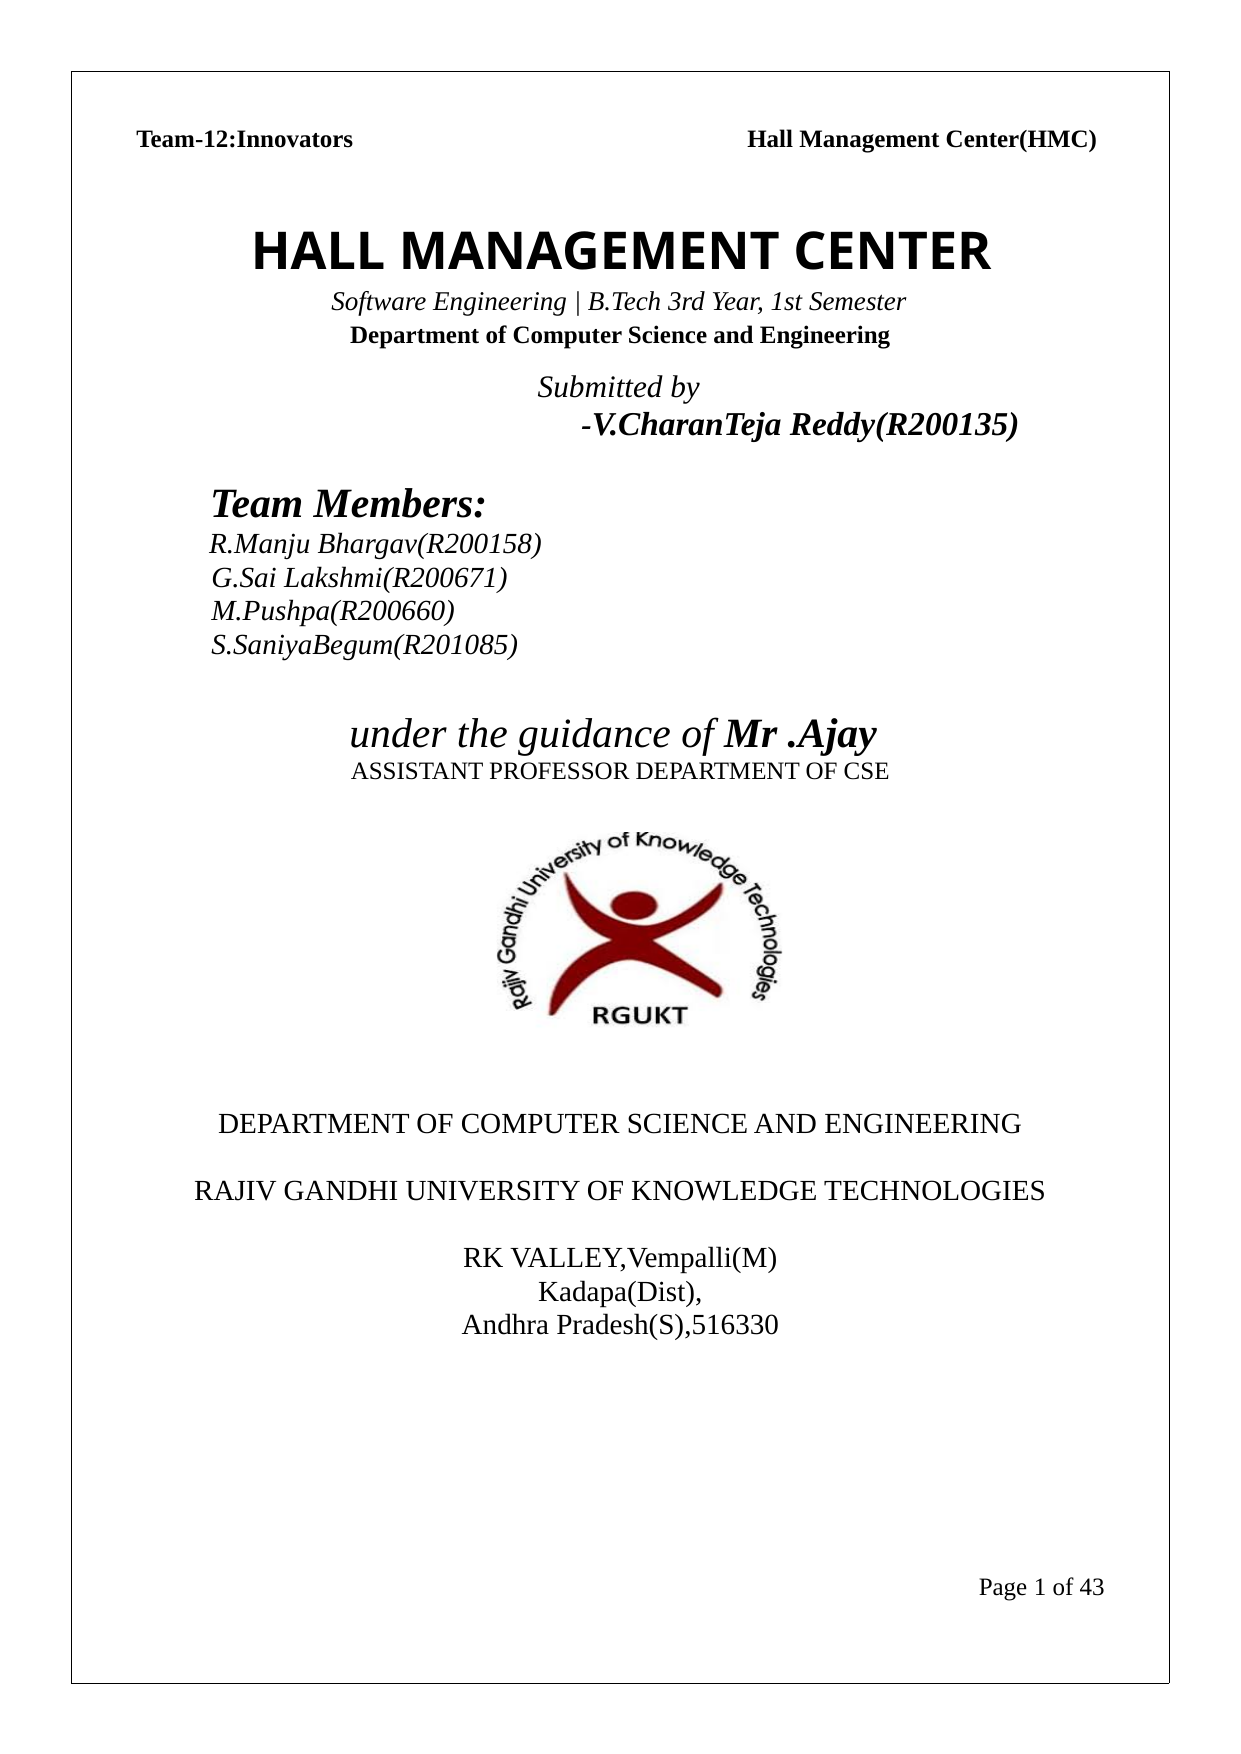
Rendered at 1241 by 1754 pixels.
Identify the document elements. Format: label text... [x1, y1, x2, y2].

text RAJIV GANDHI UNIVERSITY OF KNOWLEDGE TECHNOLOGIES [136, 1173, 1104, 1207]
text Team Members: [136, 478, 1104, 526]
text ASSISTANT PROFESSOR DEPARTMENT OF CSE [136, 756, 1104, 785]
text under the guidance of Mr .Ajay [136, 708, 1104, 756]
subtitle HALL MANAGEMENT CENTER [138, 214, 1104, 285]
text DEPARTMENT OF COMPUTER SCIENCE AND ENGINEERING [136, 1106, 1104, 1139]
text Andhra Pradesh(S),516330 [136, 1307, 1104, 1341]
text -V.CharanTeja Reddy(R200135) [436, 404, 1104, 442]
picture [496, 832, 783, 1059]
text Submitted by [136, 368, 1104, 404]
text M.Pushpa(R200660) [136, 593, 1104, 627]
text Software Engineering | B.Tech 3rd Year, 1st Semester Department of Computer Science and Engineering [136, 285, 1104, 349]
text R.Manju Bhargav(R200158) [136, 526, 1104, 560]
text G.Sai Lakshmi(R200671) [136, 560, 1104, 593]
text RK VALLEY,Vempalli(M) [136, 1240, 1104, 1274]
text S.SaniyaBegum(R201085) [136, 627, 1104, 660]
text Kadapa(Dist), [136, 1274, 1104, 1307]
